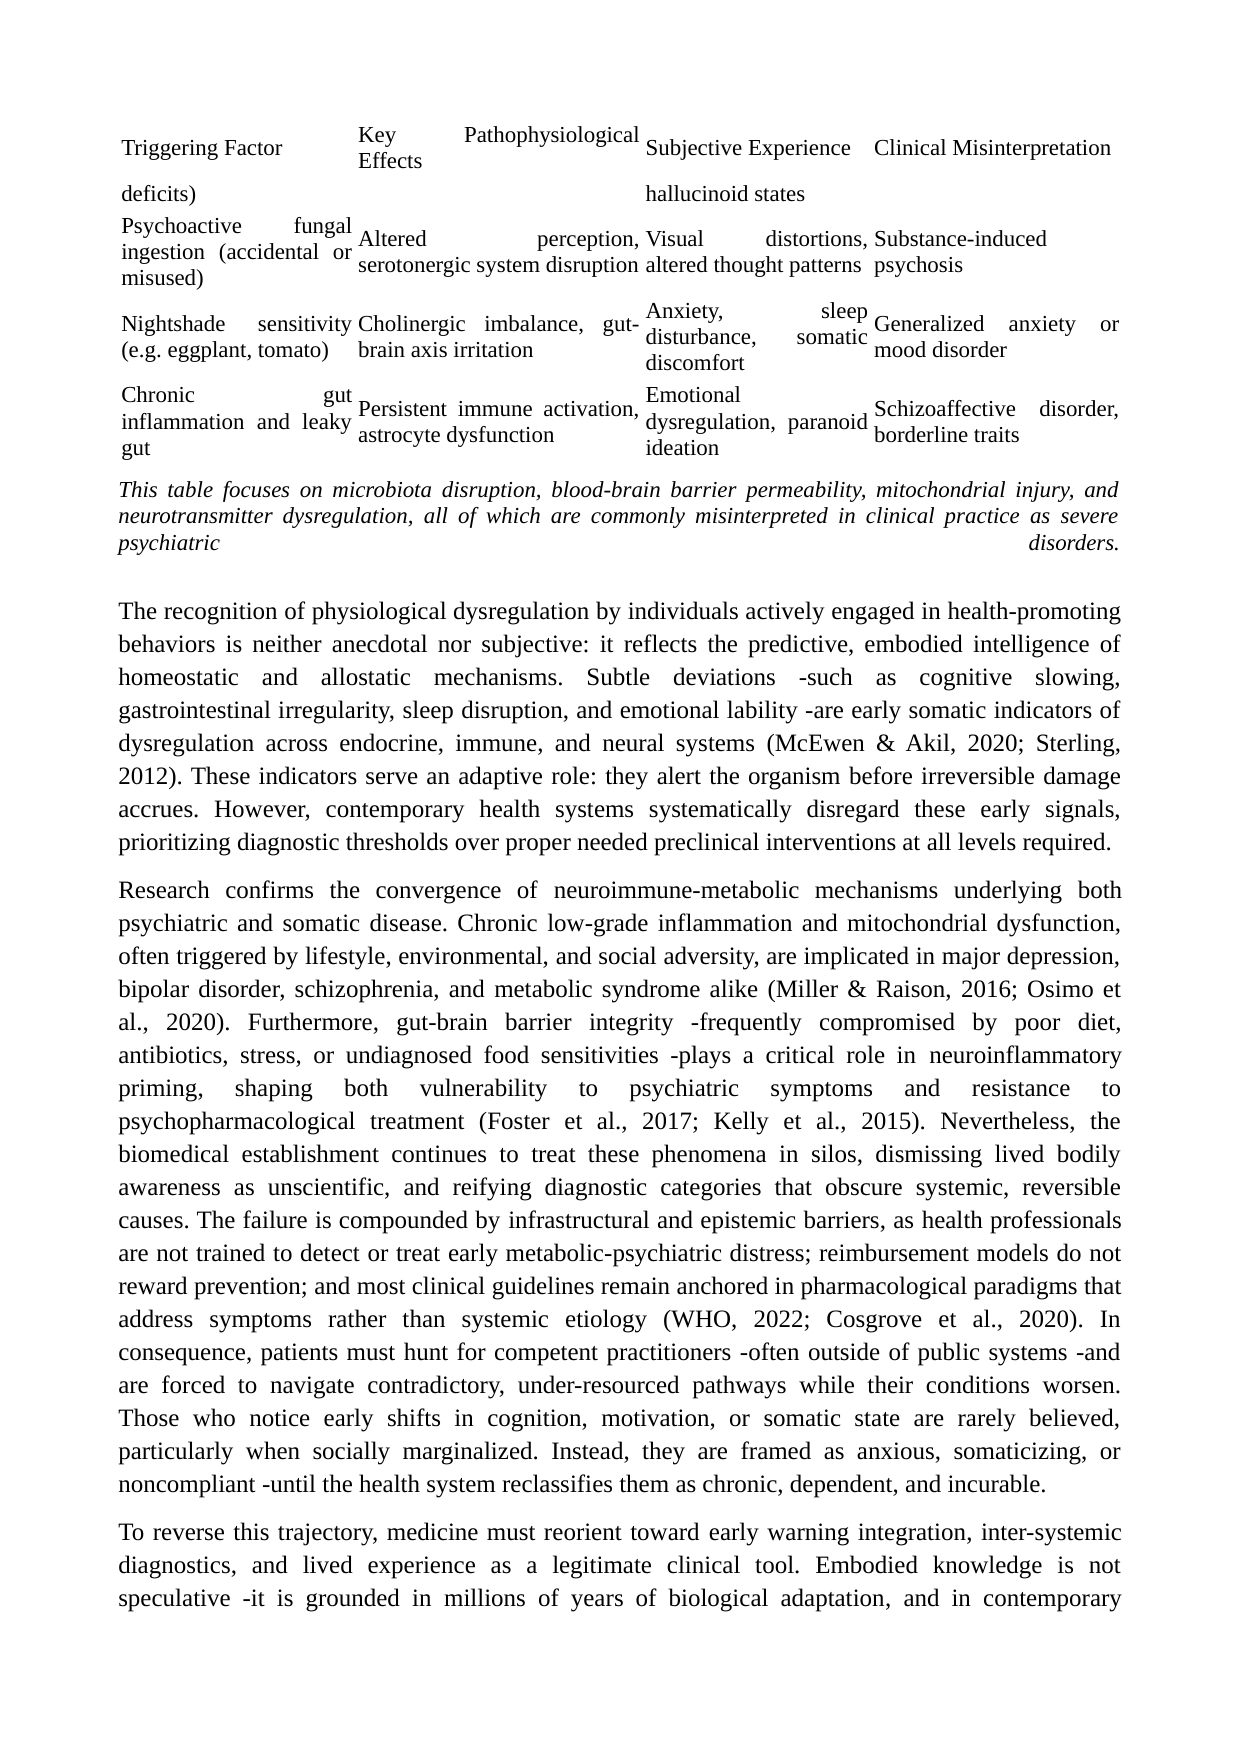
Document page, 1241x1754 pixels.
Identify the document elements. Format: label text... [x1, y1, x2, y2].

table_cell [355, 177, 642, 209]
table_cell Altered perception, serotonergic system disruption [355, 209, 642, 294]
table_cell Generalized anxiety or mood disorder [871, 294, 1122, 379]
table_cell Cholinergic imbalance, gut-brain axis irritation [355, 294, 642, 379]
table_cell Emotional dysregulation, paranoid ideation [643, 379, 871, 463]
text Research confirms the convergence of neuroimmune-metabolic mechanisms underlying both psychiatric and somatic disease. Chronic low-grade inflammation and mitochondrial dysfunction, often triggered by lifestyle, environmental, and social adversity, are implicated in major depression, bipolar disorder, schizophrenia, and metabolic syndrome alike (Miller & Raison, 2016; Osimo et al., 2020). Furthermore, gut-brain barrier integrity -frequently compromised by poor diet, antibiotics, stress, or undiagnosed food sensitivities -plays a critical role in neuroinflammatory priming, shaping both vulnerability to psychiatric symptoms and resistance to psychopharmacological treatment (Foster et al., 2017; Kelly et al., 2015). Nevertheless, the biomedical establishment continues to treat these phenomena in silos, dismissing lived bodily awareness as unscientific, and reifying diagnostic categories that obscure systemic, reversible causes. The failure is compounded by infrastructural and epistemic barriers, as health professionals are not trained to detect or treat early metabolic-psychiatric distress; reimbursement models do not reward prevention; and most clinical guidelines remain anchored in pharmacological paradigms that address symptoms rather than systemic etiology (WHO, 2022; Cosgrove et al., 2020). In consequence, patients must hunt for competent practitioners -often outside of public systems -and are forced to navigate contradictory, under-resourced pathways while their conditions worsen. Those who notice early shifts in cognition, motivation, or somatic state are rarely believed, particularly when socially marginalized. Instead, they are framed as anxious, somaticizing, or noncompliant -until the health system reclassifies them as chronic, dependent, and incurable. [118, 875, 1122, 1498]
text This table focuses on microbiota disruption, blood-brain barrier permeability, mitochondrial injury, and neurotransmitter dysregulation, all of which are commonly misinterpreted in clinical practice as severe psychiatric disorders. [118, 476, 1122, 584]
table_cell Schizoaffective disorder, borderline traits [871, 379, 1122, 463]
table_cell Anxiety, sleep disturbance, somatic discomfort [643, 294, 871, 379]
table_cell Nightshade sensitivity (e.g. eggplant, tomato) [118, 294, 355, 379]
table_cell Visual distortions, altered thought patterns [643, 209, 871, 294]
table_cell Psychoactive fungal ingestion (accidental or misused) [118, 209, 355, 294]
table_cell Persistent immune activation, astrocyte dysfunction [355, 379, 642, 463]
table_header Clinical Misinterpretation [871, 118, 1122, 177]
text To reverse this trajectory, medicine must reorient toward early warning integration, inter-systemic diagnostics, and lived experience as a legitimate clinical tool. Embodied knowledge is not speculative -it is grounded in millions of years of biological adaptation, and in contemporary [118, 1517, 1122, 1612]
table_header Subjective Experience [643, 118, 871, 177]
table_cell [871, 177, 1122, 209]
table_header Key Pathophysiological Effects [355, 118, 642, 177]
text The recognition of physiological dysregulation by individuals actively engaged in health-promoting behaviors is neither anecdotal nor subjective: it reflects the predictive, embodied intelligence of homeostatic and allostatic mechanisms. Subtle deviations -such as cognitive slowing, gastrointestinal irregularity, sleep disruption, and emotional lability -are early somatic indicators of dysregulation across endocrine, immune, and neural systems (McEwen & Akil, 2020; Sterling, 2012). These indicators serve an adaptive role: they alert the organism before irreversible damage accrues. However, contemporary health systems systematically disregard these early signals, prioritizing diagnostic thresholds over proper needed preclinical interventions at all levels required. [118, 596, 1122, 856]
table_cell Substance-induced psychosis [871, 209, 1122, 294]
table_cell Chronic gut inflammation and leaky gut [118, 379, 355, 463]
table_cell hallucinoid states [643, 177, 871, 209]
table_header Triggering Factor [118, 118, 355, 177]
table_cell deficits) [118, 177, 355, 209]
